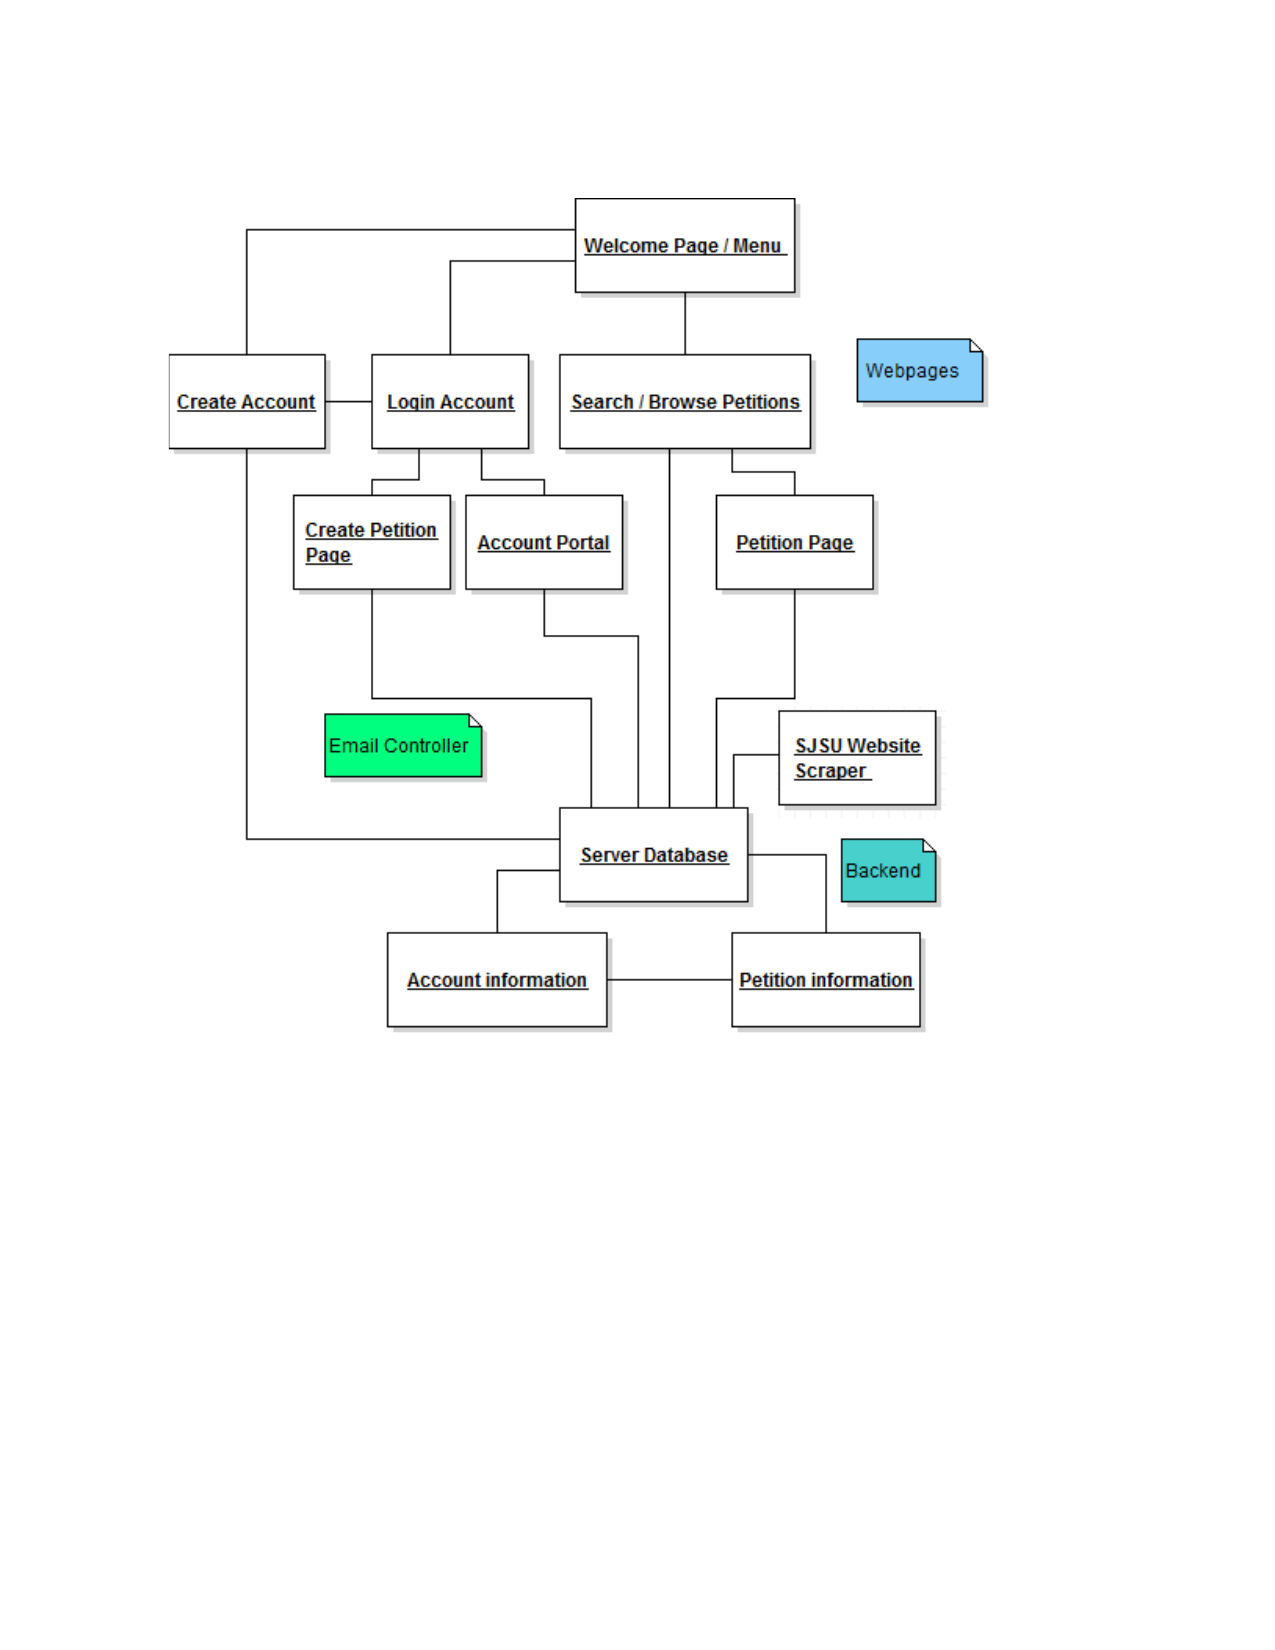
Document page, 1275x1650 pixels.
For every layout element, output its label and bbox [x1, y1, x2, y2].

picture [168, 198, 989, 1034]
